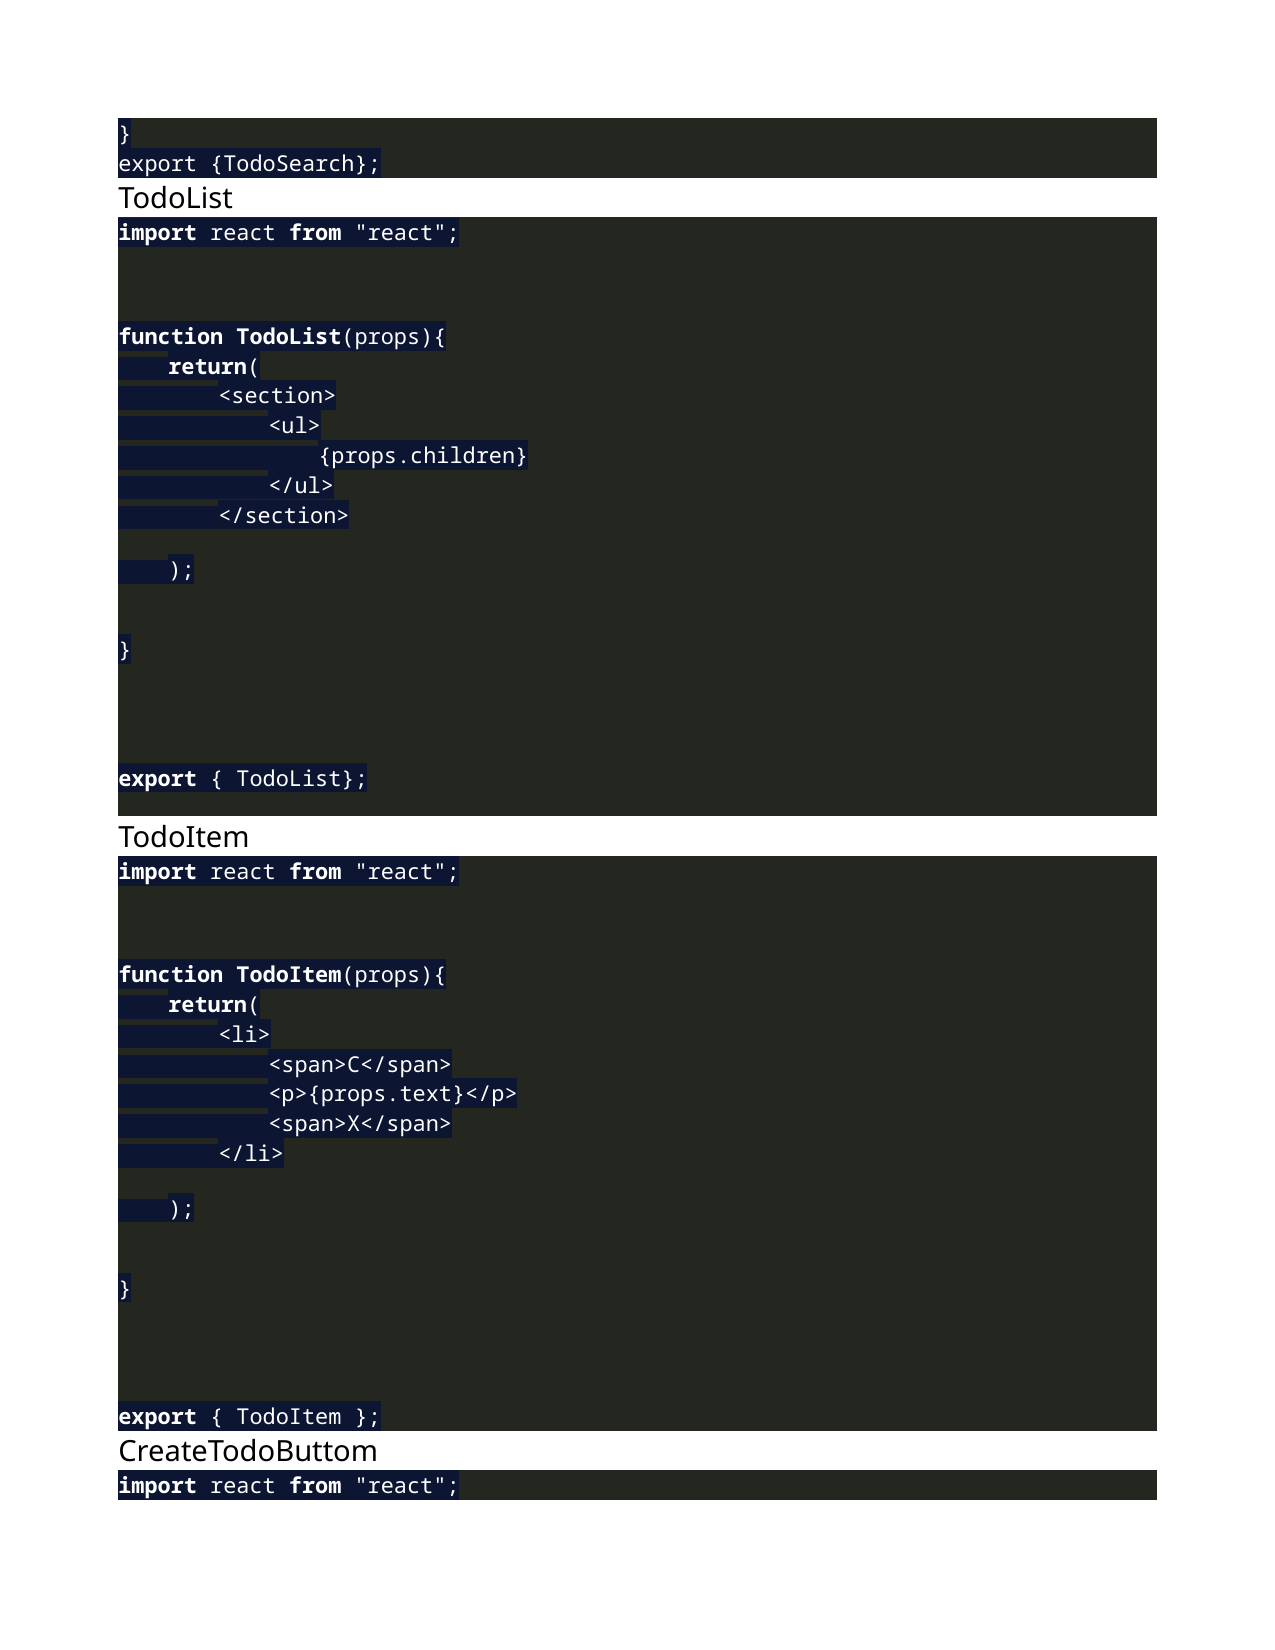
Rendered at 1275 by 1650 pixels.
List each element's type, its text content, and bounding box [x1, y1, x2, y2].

text export { TodoItem }; [118, 1401, 1157, 1431]
text {props.children} [118, 440, 1157, 470]
text <p>{props.text}</p> [118, 1078, 1157, 1108]
text <section> [118, 380, 1157, 410]
text ); [118, 554, 1157, 584]
text } [118, 118, 1157, 148]
text import react from "react"; [118, 217, 1157, 247]
text } [118, 1272, 1157, 1302]
text return( [118, 989, 1157, 1019]
text import react from "react"; [118, 1470, 1157, 1500]
text </section> [118, 499, 1157, 529]
subtitle CreateTodoButtom [118, 1431, 1157, 1470]
text <ul> [118, 410, 1157, 440]
text } [118, 634, 1157, 664]
subtitle TodoItem [118, 816, 1157, 856]
text <span>X</span> [118, 1108, 1157, 1138]
text ); [118, 1193, 1157, 1222]
text function TodoItem(props){ [118, 959, 1157, 989]
text import react from "react"; [118, 856, 1157, 886]
text export {TodoSearch}; [118, 148, 1157, 178]
text return( [118, 351, 1157, 380]
text <span>C</span> [118, 1048, 1157, 1078]
text function TodoList(props){ [118, 321, 1157, 351]
text </ul> [118, 470, 1157, 499]
text <li> [118, 1019, 1157, 1048]
text </li> [118, 1138, 1157, 1168]
text export { TodoList}; [118, 763, 1157, 792]
subtitle TodoList [118, 178, 1157, 217]
